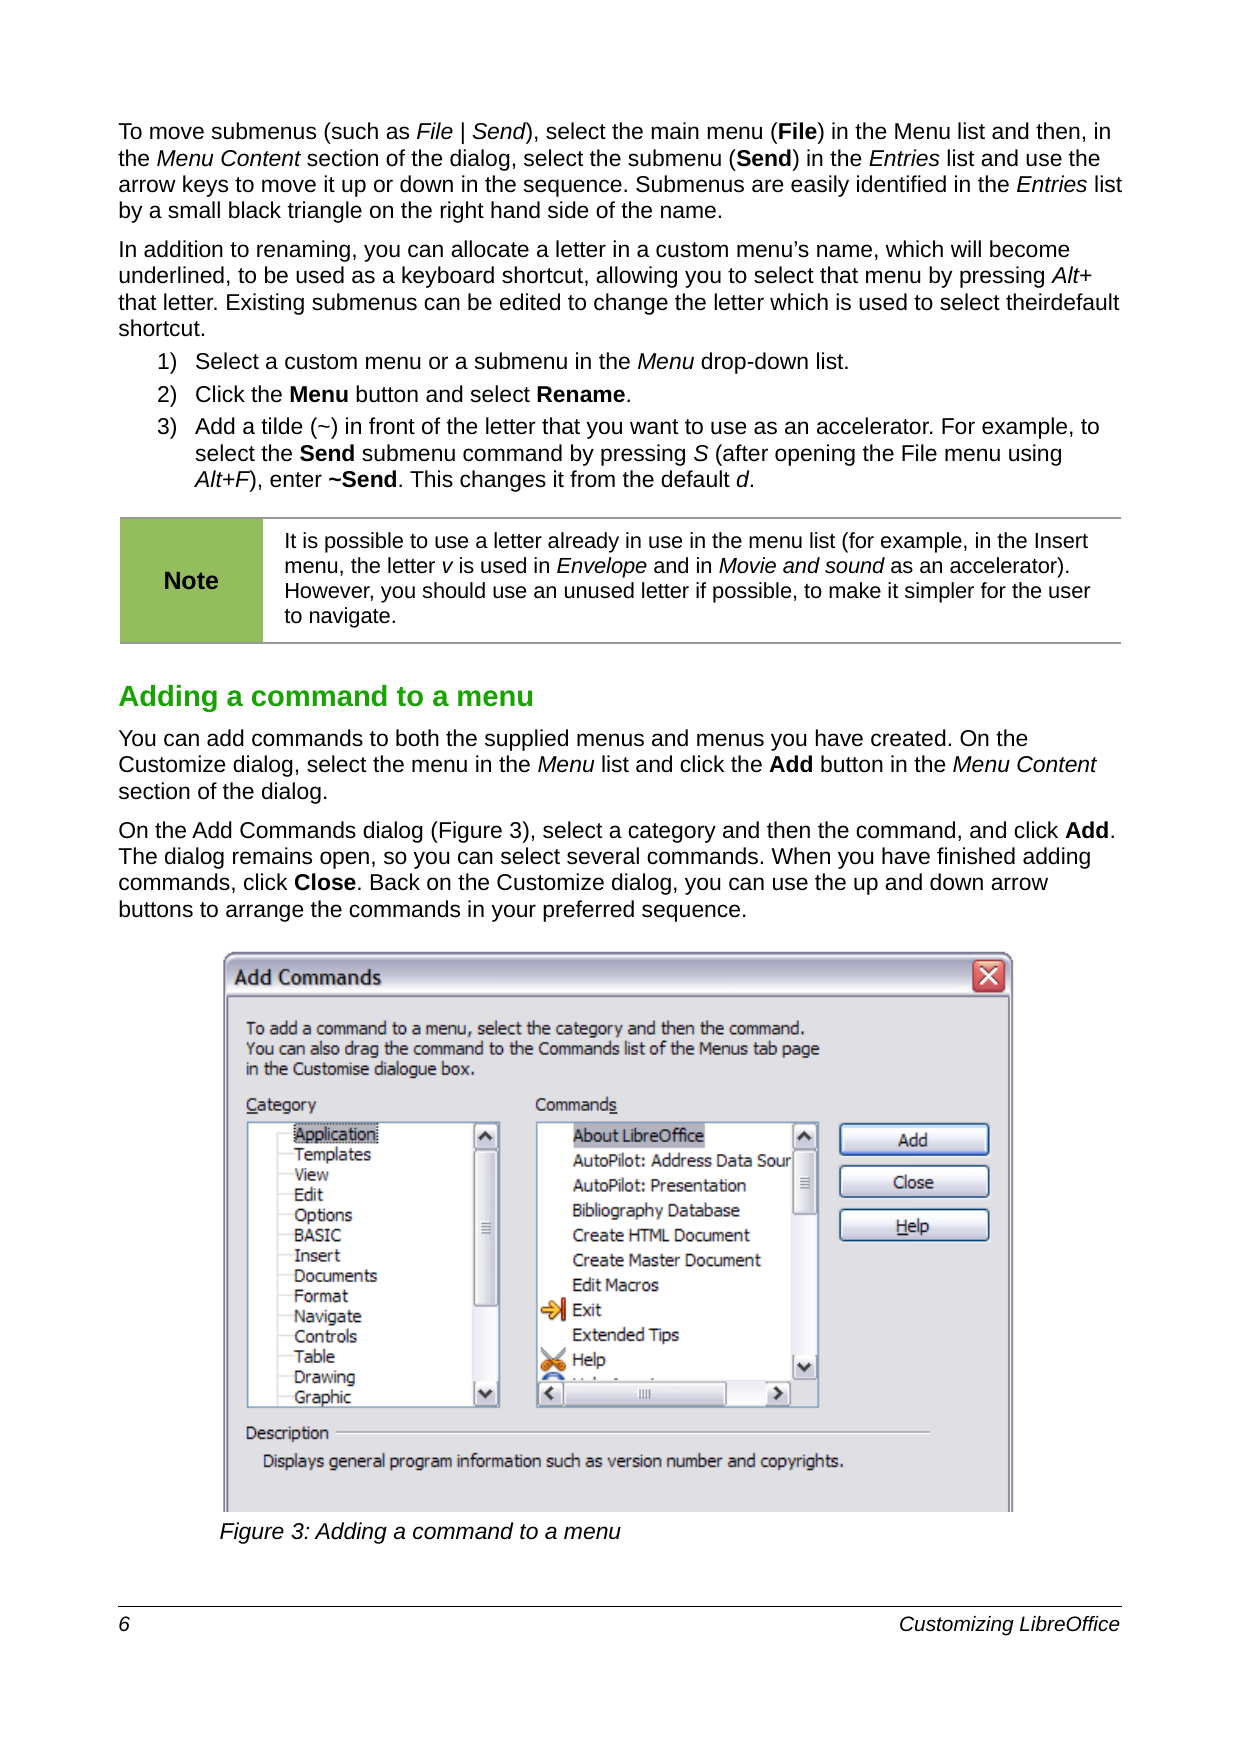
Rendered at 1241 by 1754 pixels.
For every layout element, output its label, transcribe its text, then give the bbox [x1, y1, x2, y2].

picture [219, 947, 1021, 1512]
text Figure 3: Adding a command to a menu [219, 1518, 1021, 1544]
list Add a tilde (~) in front of the letter that you want to use as an accelerator. For example, to select the Send submenu command by pressing S (after opening the File menu using Alt+F), enter ~Send. This changes it from the default d. [177, 413, 1122, 492]
list In addition to renaming, you can allocate a letter in a custom menu’s name, which will become underlined, to be used as a keyboard shortcut, allowing you to select that menu by pressing Alt+ that letter. Existing submenus can be edited to change the letter which is used to select theirdefault shortcut. [118, 236, 1122, 341]
table_header Note [120, 519, 263, 642]
text On the Add Commands dialog (Figure 3), select a category and then the command, and click Add. The dialog remains open, so you can select several commands. When you have finished adding commands, click Close. Back on the Customize dialog, you can use the up and down arrow buttons to arrange the commands in your preferred sequence. [118, 817, 1122, 922]
text To move submenus (such as File | Send), select the main menu (File) in the Menu list and then, in the Menu Content section of the dialog, select the submenu (Send) in the Entries list and use the arrow keys to move it up or down in the sequence. Submenus are easily identified in the Entries list by a small black triangle on the right hand side of the name. [118, 118, 1122, 223]
table_header It is possible to use a letter already in use in the menu list (for example, in the Insert menu, the letter v is used in Envelope and in Movie and sound as an accelerator). However, you should use an unused letter if possible, to make it simpler for the user to navigate. [263, 519, 1121, 642]
list Select a custom menu or a submenu in the Menu drop-down list. [177, 348, 1122, 374]
text You can add commands to both the supplied menus and menus you have created. On the Customize dialog, select the menu in the Menu list and click the Add button in the Menu Content section of the dialog. [118, 725, 1122, 804]
subtitle Adding a command to a menu [118, 679, 1122, 713]
list Click the Menu button and select Rename. [177, 381, 1122, 407]
